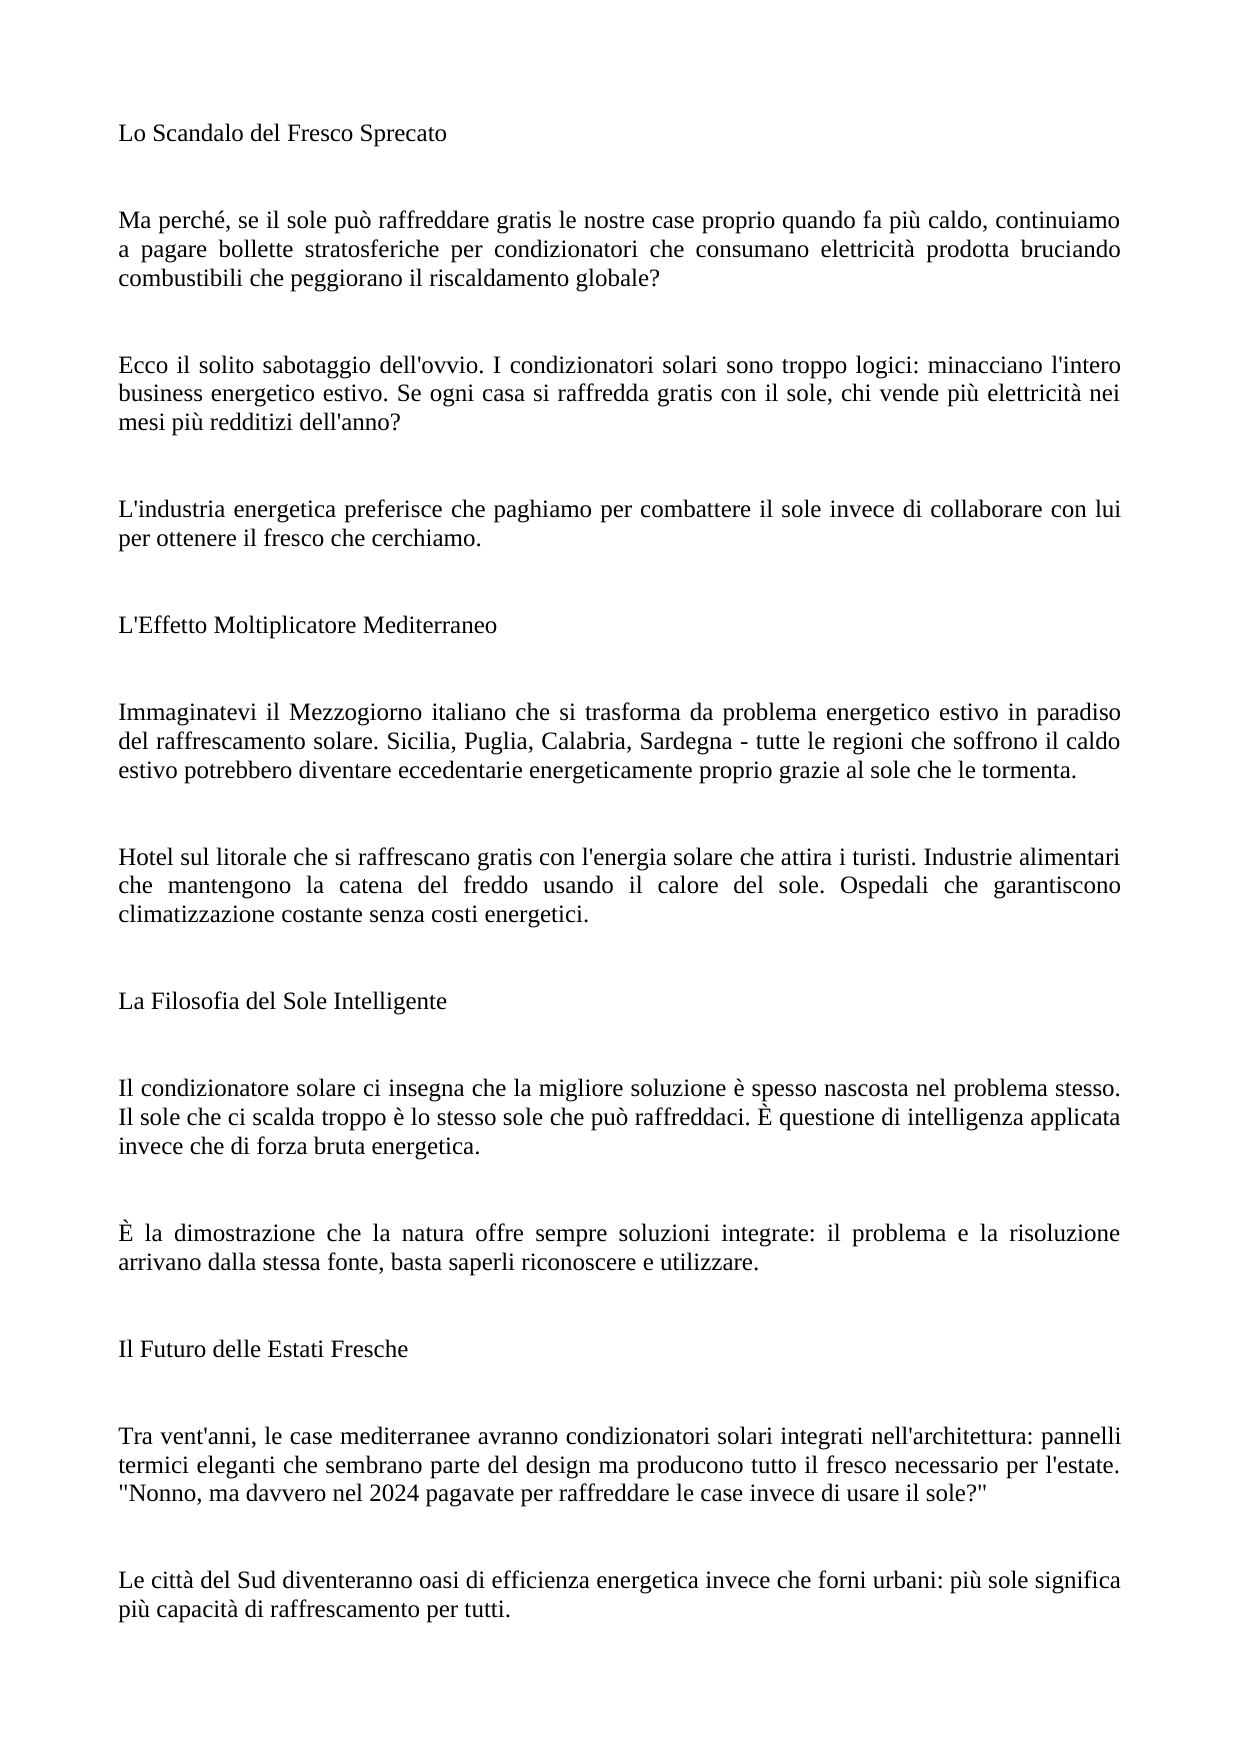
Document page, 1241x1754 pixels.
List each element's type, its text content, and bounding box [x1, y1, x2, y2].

text Tra vent'anni, le case mediterranee avranno condizionatori solari integrati nell'architettura: pannelli termici eleganti che sembrano parte del design ma producono tutto il fresco necessario per l'estate. "Nonno, ma davvero nel 2024 pagavate per raffreddare le case invece di usare il sole?" [118, 1421, 1122, 1507]
text Immaginatevi il Mezzogiorno italiano che si trasforma da problema energetico estivo in paradiso del raffrescamento solare. Sicilia, Puglia, Calabria, Sardegna - tutte le regioni che soffrono il caldo estivo potrebbero diventare eccedentarie energeticamente proprio grazie al sole che le tormenta. [118, 697, 1122, 783]
text È la dimostrazione che la natura offre sempre soluzioni integrate: il problema e la risoluzione arrivano dalla stessa fonte, basta saperli riconoscere e utilizzare. [118, 1218, 1122, 1276]
subtitle L'Effetto Moltiplicatore Mediterraneo [118, 610, 1122, 639]
subtitle La Filosofia del Sole Intelligente [118, 986, 1122, 1015]
subtitle Il Futuro delle Estati Fresche [118, 1334, 1122, 1363]
text Hotel sul litorale che si raffrescano gratis con l'energia solare che attira i turisti. Industrie alimentari che mantengono la catena del freddo usando il calore del sole. Ospedali che garantiscono climatizzazione costante senza costi energetici. [118, 842, 1122, 928]
text Le città del Sud diventeranno oasi di efficienza energetica invece che forni urbani: più sole significa più capacità di raffrescamento per tutti. [118, 1566, 1122, 1623]
text L'industria energetica preferisce che paghiamo per combattere il sole invece di collaborare con lui per ottenere il fresco che cerchiamo. [118, 494, 1122, 552]
text Ecco il solito sabotaggio dell'ovvio. I condizionatori solari sono troppo logici: minacciano l'intero business energetico estivo. Se ogni casa si raffredda gratis con il sole, chi vende più elettricità nei mesi più redditizi dell'anno? [118, 350, 1122, 436]
text Il condizionatore solare ci insegna che la migliore soluzione è spesso nascosta nel problema stesso. Il sole che ci scalda troppo è lo stesso sole che può raffreddaci. È questione di intelligenza applicata invece che di forza bruta energetica. [118, 1073, 1122, 1160]
subtitle Lo Scandalo del Fresco Sprecato [118, 118, 1122, 147]
text Ma perché, se il sole può raffreddare gratis le nostre case proprio quando fa più caldo, continuiamo a pagare bollette stratosferiche per condizionatori che consumano elettricità prodotta bruciando combustibili che peggiorano il riscaldamento globale? [118, 205, 1122, 291]
